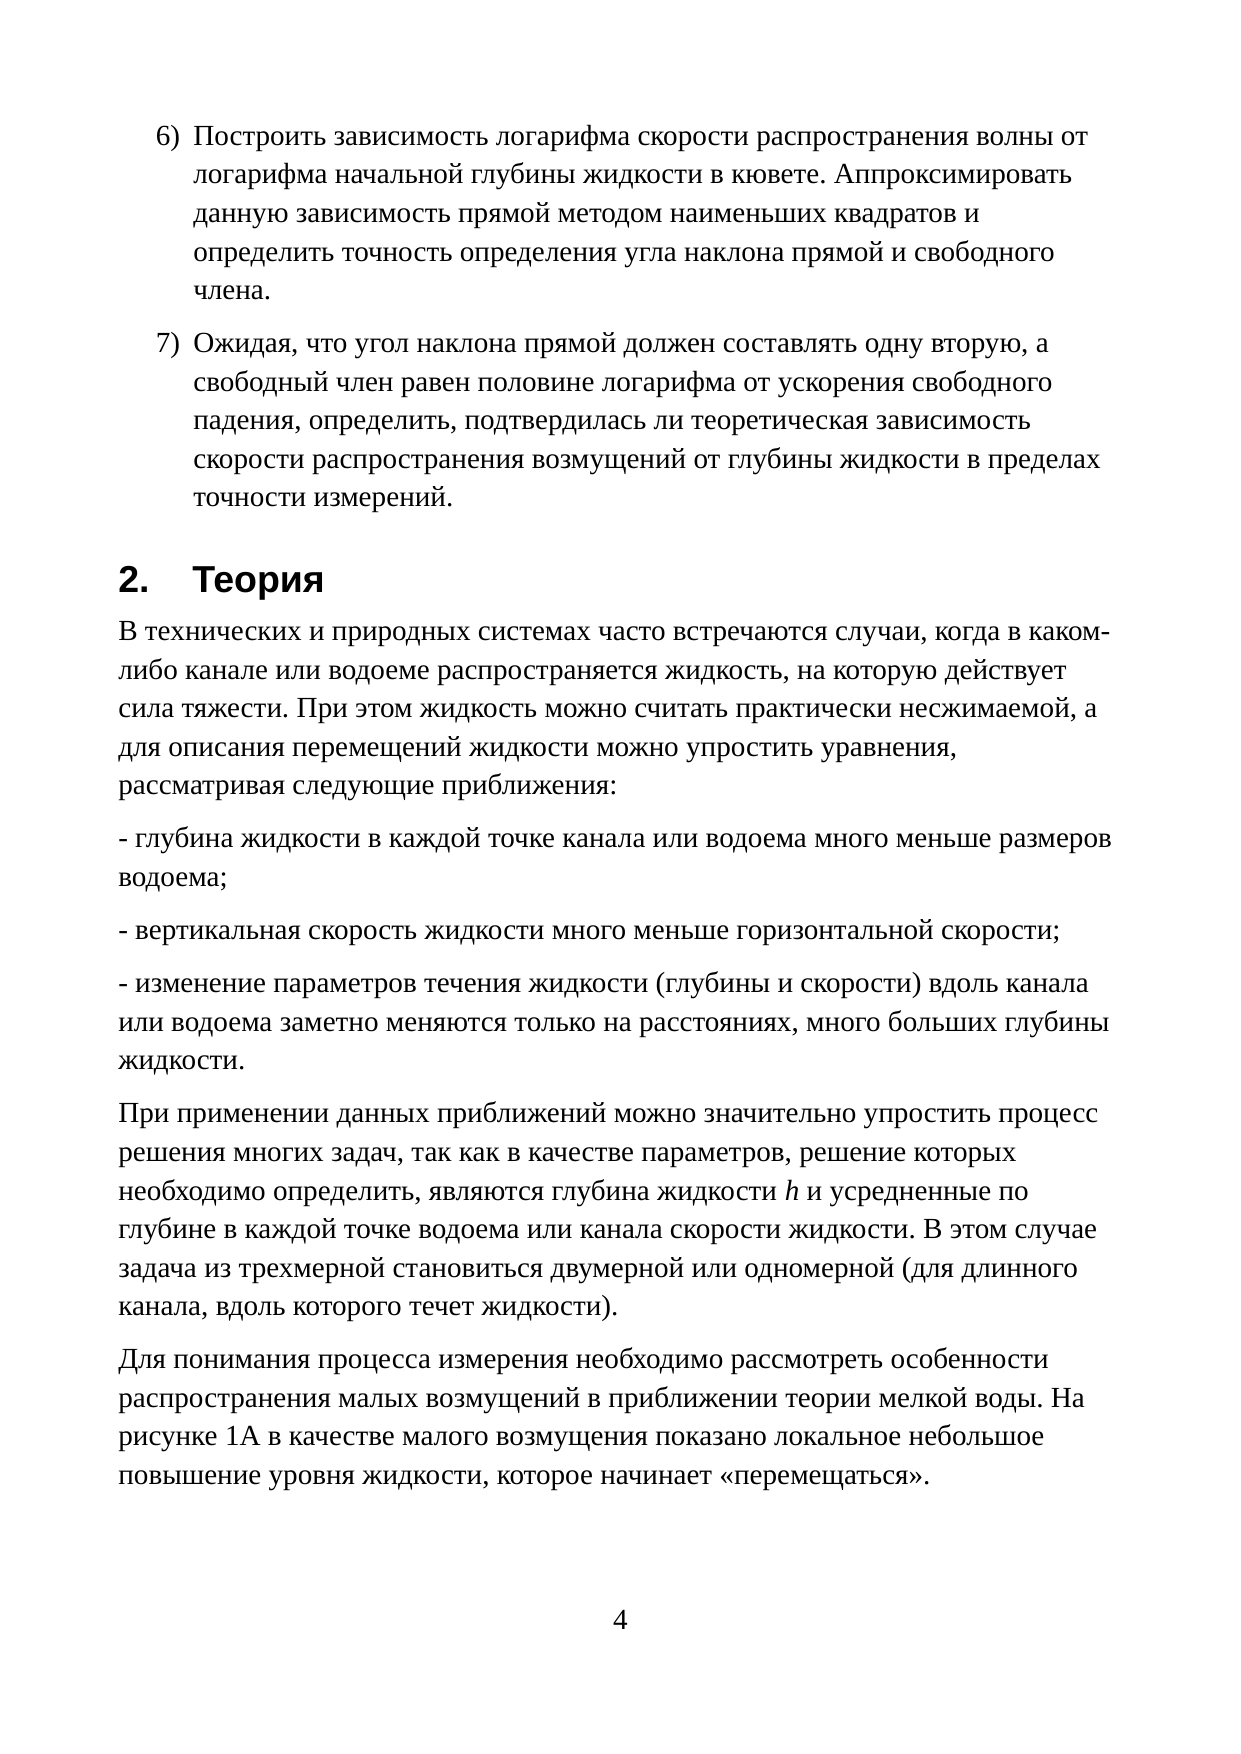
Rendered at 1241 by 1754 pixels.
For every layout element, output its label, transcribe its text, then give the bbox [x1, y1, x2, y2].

text - вертикальная скорость жидкости много меньше горизонтальной скорости; [118, 912, 1122, 946]
text Для понимания процесса измерения необходимо рассмотреть особенности распространения малых возмущений в приближении теории мелкой воды. На рисунке 1A в качестве малого возмущения показано локальное небольшое повышение уровня жидкости, которое начинает «перемещаться». [118, 1341, 1122, 1491]
text При применении данных приближений можно значительно упростить процесс решения многих задач, так как в качестве параметров, решение которых необходимо определить, являются глубина жидкости h и усредненные по глубине в каждой точке водоема или канала скорости жидкости. В этом случае задача из трехмерной становиться двумерной или одномерной (для длинного канала, вдоль которого течет жидкости). [118, 1096, 1122, 1322]
list Построить зависимость логарифма скорости распространения волны от логарифма начальной глубины жидкости в кювете. Аппроксимировать данную зависимость прямой методом наименьших квадратов и определить точность определения угла наклона прямой и свободного члена. [156, 118, 1122, 306]
text В технических и природных системах часто встречаются случаи, когда в каком-либо канале или водоеме распространяется жидкость, на которую действует сила тяжести. При этом жидкость можно считать практически несжимаемой, а для описания перемещений жидкости можно упростить уравнения, рассматривая следующие приближения: [118, 613, 1122, 801]
text - глубина жидкости в каждой точке канала или водоема много меньше размеров водоема; [118, 821, 1122, 893]
subtitle Теория [118, 558, 1122, 601]
list Ожидая, что угол наклона прямой должен составлять одну вторую, а свободный член равен половине логарифма от ускорения свободного падения, определить, подтвердилась ли теоретическая зависимость скорости распространения возмущений от глубины жидкости в пределах точности измерений. [156, 325, 1122, 513]
text - изменение параметров течения жидкости (глубины и скорости) вдоль канала или водоема заметно меняются только на расстояниях, много больших глубины жидкости. [118, 965, 1122, 1076]
